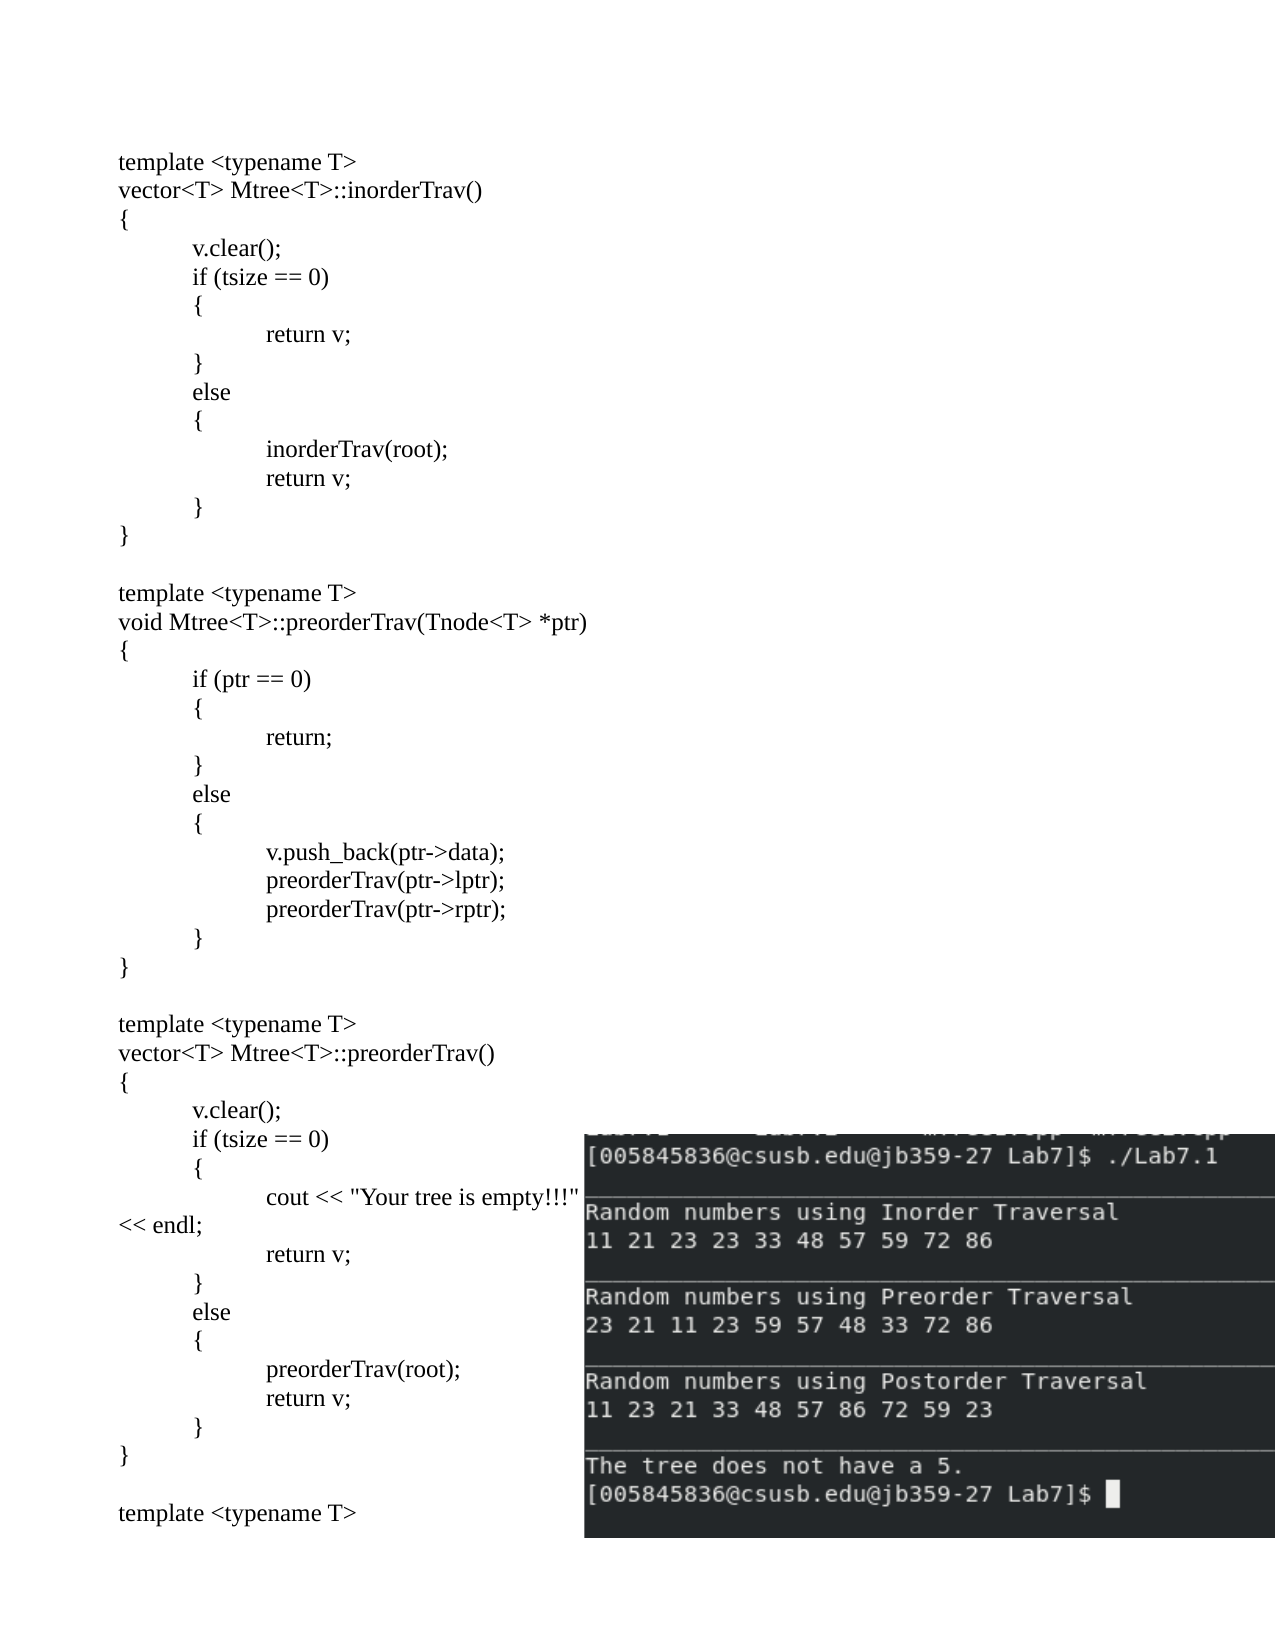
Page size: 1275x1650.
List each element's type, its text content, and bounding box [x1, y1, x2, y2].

text } [118, 1268, 584, 1297]
text return v; [118, 1383, 584, 1412]
text { [118, 808, 1157, 837]
text preorderTrav(root); [118, 1354, 584, 1383]
text return v; [118, 463, 1157, 492]
text vector<T> Mtree<T>::inorderTrav() [118, 176, 1157, 204]
text void Mtree<T>::preorderTrav(Tnode<T> *ptr) [118, 607, 1157, 636]
text } [118, 952, 1157, 981]
text v.clear(); [118, 233, 1157, 262]
text { [118, 291, 1157, 319]
text else [118, 1297, 584, 1326]
text template <typename T> [118, 1498, 584, 1527]
text else [118, 377, 1157, 406]
text } [118, 1412, 584, 1441]
text template <typename T> [118, 578, 1157, 607]
text else [118, 779, 1157, 808]
text { [118, 693, 1157, 722]
text v.clear(); [118, 1096, 1157, 1124]
text preorderTrav(ptr->lptr); [118, 866, 1157, 894]
text } [118, 492, 1157, 521]
text template <typename T> [118, 147, 1157, 176]
text { [118, 1153, 584, 1182]
text { [118, 636, 1157, 664]
text { [118, 406, 1157, 434]
text } [118, 521, 1157, 549]
text } [118, 923, 1157, 952]
text inorderTrav(root); [118, 434, 1157, 463]
text { [118, 1067, 1157, 1096]
text { [118, 1326, 584, 1354]
text } [118, 348, 1157, 377]
text if (tsize == 0) [118, 262, 1157, 291]
text vector<T> Mtree<T>::preorderTrav() [118, 1038, 1157, 1067]
text if (tsize == 0) [118, 1124, 1157, 1153]
text return v; [118, 319, 1157, 348]
text } [118, 751, 1157, 779]
text } [118, 1441, 584, 1469]
text v.push_back(ptr->data); [118, 837, 1157, 866]
text return; [118, 722, 1157, 751]
text if (ptr == 0) [118, 664, 1157, 693]
text template <typename T> [118, 1009, 1157, 1038]
text { [118, 204, 1157, 233]
picture [584, 1134, 1275, 1538]
text preorderTrav(ptr->rptr); [118, 894, 1157, 923]
text return v; [118, 1239, 584, 1268]
text cout << "Your tree is empty!!!" << endl; [118, 1182, 584, 1239]
